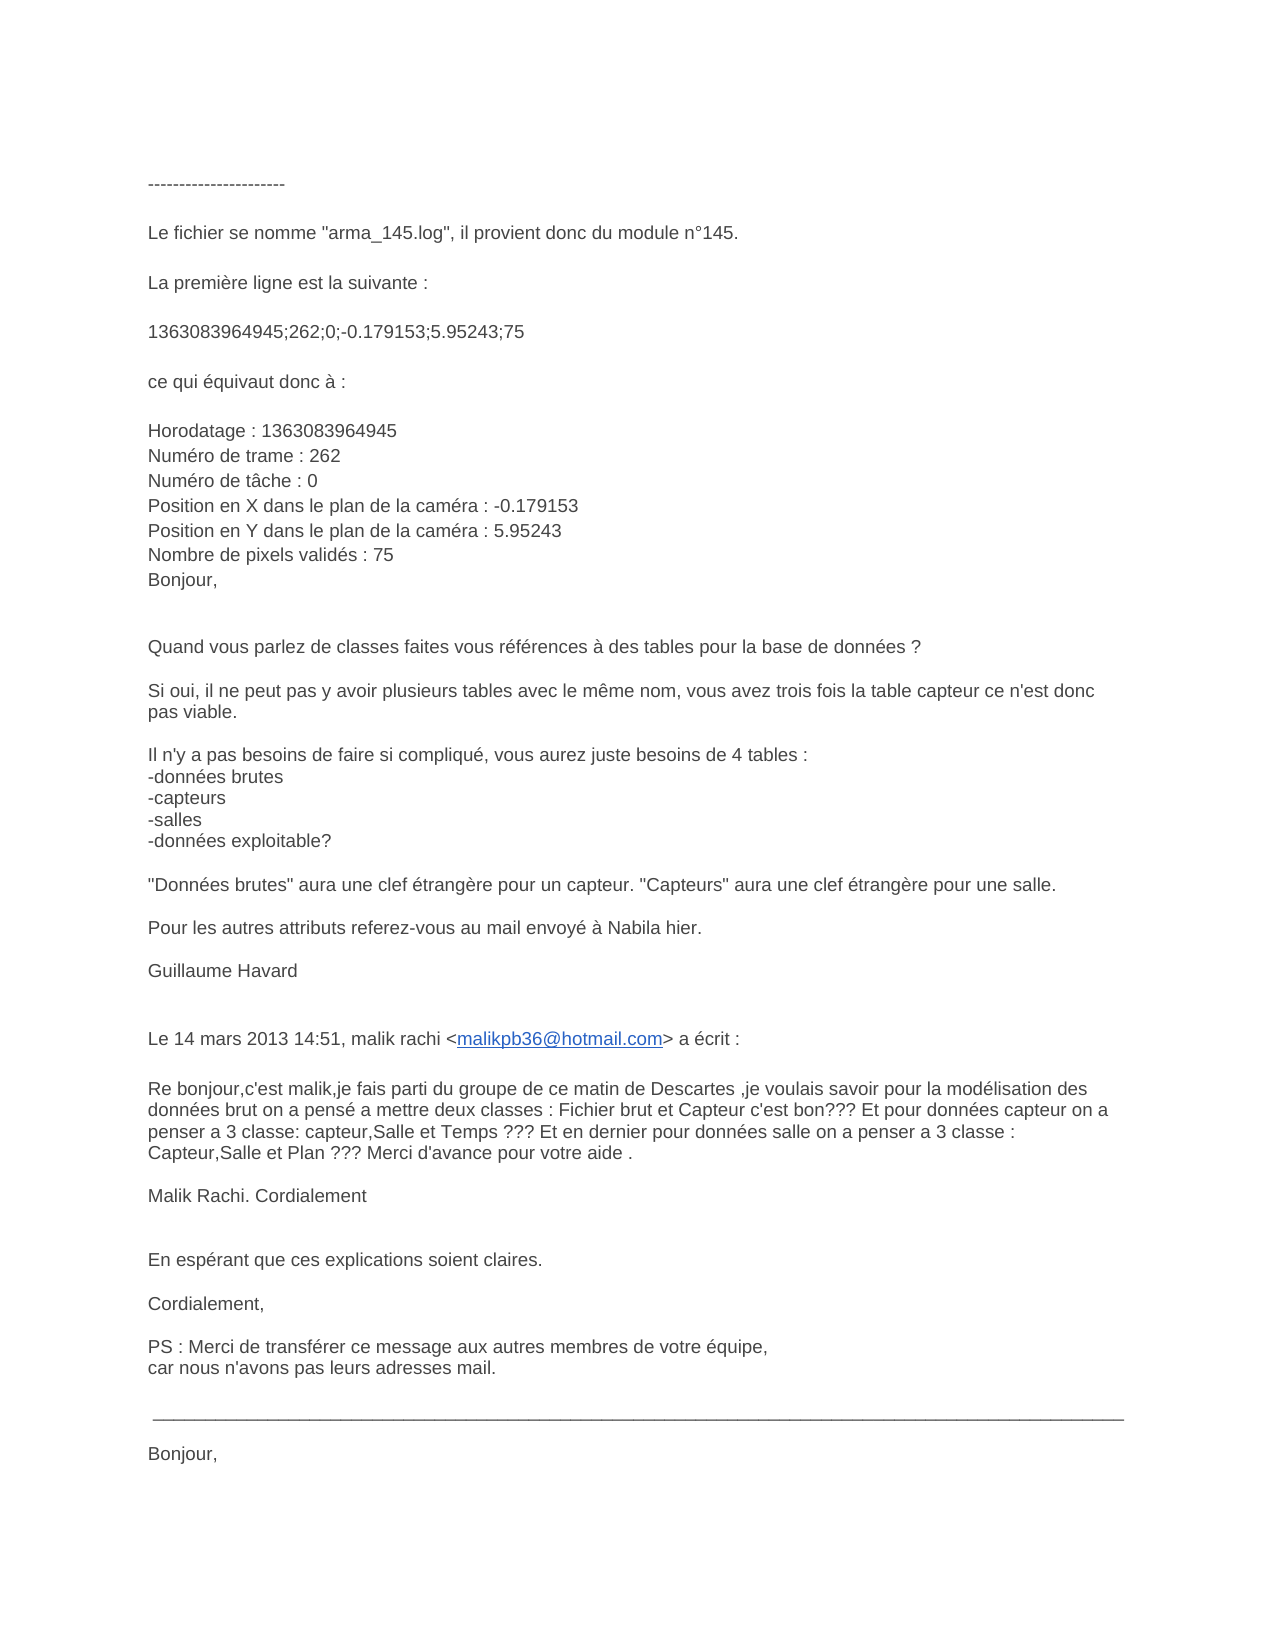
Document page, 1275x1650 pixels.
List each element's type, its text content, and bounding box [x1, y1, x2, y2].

text Pour les autres attributs referez-vous au mail envoyé à Nabila hier. [148, 917, 1127, 938]
text ---------------------- Le fichier se nomme "arma_145.log", il provient donc du module n°145. La première ligne est la suivante : 1363083964945;262;0;-0.179153;5.95243;75 ce qui équivaut donc à : Horodatage : 1363083964945 Numéro de trame : 262 Numéro de tâche : 0 Position en X dans le plan de la caméra : -0.179153 Position en Y dans le plan de la caméra : 5.95243 Nombre de pixels validés : 75 Bonjour, [148, 148, 1127, 591]
text Quand vous parlez de classes faites vous références à des tables pour la base de données ? [148, 636, 1127, 658]
text Si oui, il ne peut pas y avoir plusieurs tables avec le même nom, vous avez trois fois la table capteur ce n'est donc pas viable. [148, 679, 1127, 722]
text Re bonjour,c'est malik,je fais parti du groupe de ce matin de Descartes ,je voulais savoir pour la modélisation des données brut on a pensé a mettre deux classes : Fichier brut et Capteur c'est bon??? Et pour données capteur on a penser a 3 classe: capteur,Salle et Temps ??? Et en dernier pour données salle on a penser a 3 classe : Capteur,Salle et Plan ??? Merci d'avance pour votre aide . Malik Rachi. Cordialement [148, 1077, 1127, 1207]
text Le 14 mars 2013 14:51, malik rachi <malikpb36@hotmail.com> a écrit : [148, 1028, 1127, 1077]
text En espérant que ces explications soient claires. Cordialement, PS : Merci de transférer ce message aux autres membres de votre équipe, car nous n'avons pas leurs adresses mail. _____________________________________________________________________________________________ [148, 1228, 1127, 1422]
text -salles [148, 809, 1127, 830]
text "Données brutes" aura une clef étrangère pour un capteur. "Capteurs" aura une clef étrangère pour une salle. [148, 873, 1127, 895]
text -données exploitable? [148, 830, 1127, 852]
text -données brutes [148, 766, 1127, 787]
text Guillaume Havard [148, 960, 1127, 981]
text Bonjour, [148, 1442, 1127, 1464]
text Il n'y a pas besoins de faire si compliqué, vous aurez juste besoins de 4 tables : [148, 744, 1127, 766]
text -capteurs [148, 787, 1127, 809]
